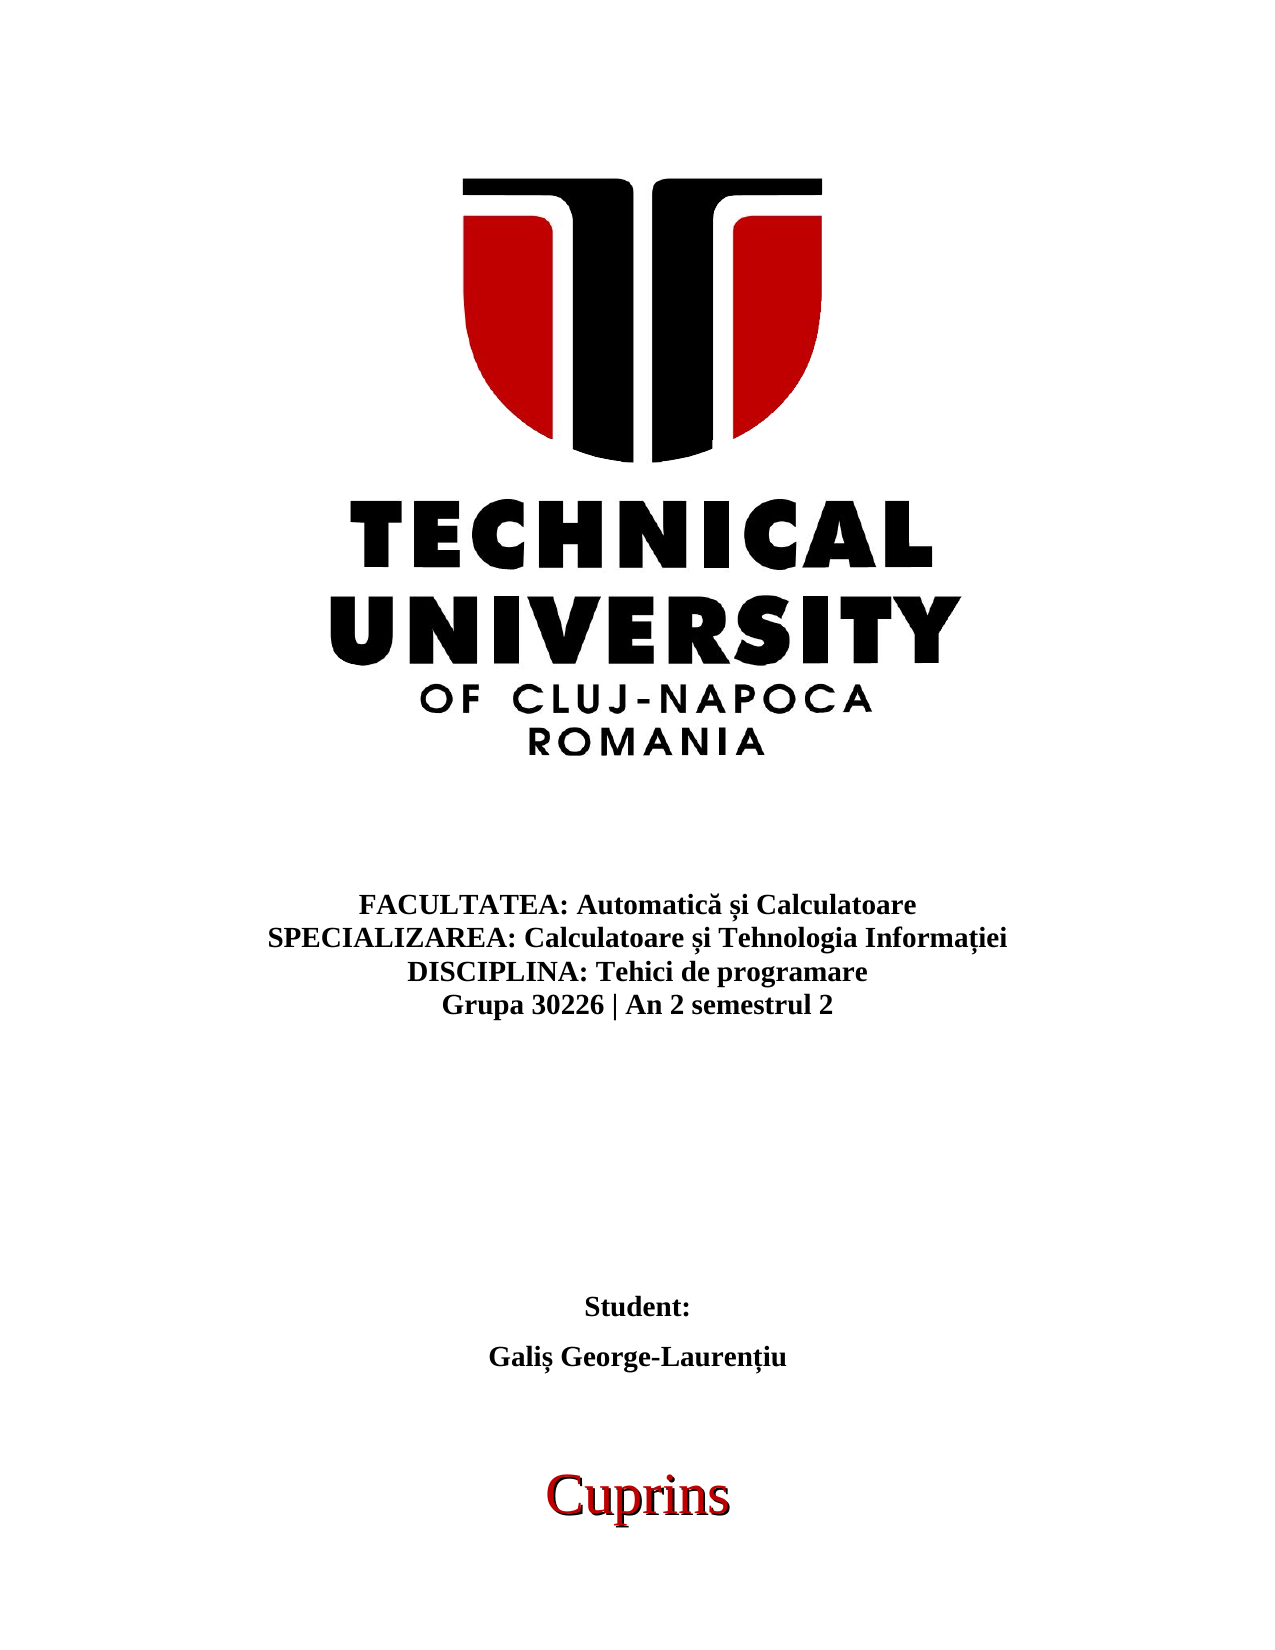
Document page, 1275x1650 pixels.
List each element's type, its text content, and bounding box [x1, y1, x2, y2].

text FACULTATEA: Automatică și Calculatoare SPECIALIZAREA: Calculatoare și Tehnologia Informației DISCIPLINA: Tehici de programare Grupa 30226 | An 2 semestrul 2 [150, 887, 1125, 1021]
text Student: [150, 1289, 1125, 1322]
text Galiș George-Laurențiu [150, 1339, 1125, 1372]
text Cuprins [150, 1459, 1125, 1526]
